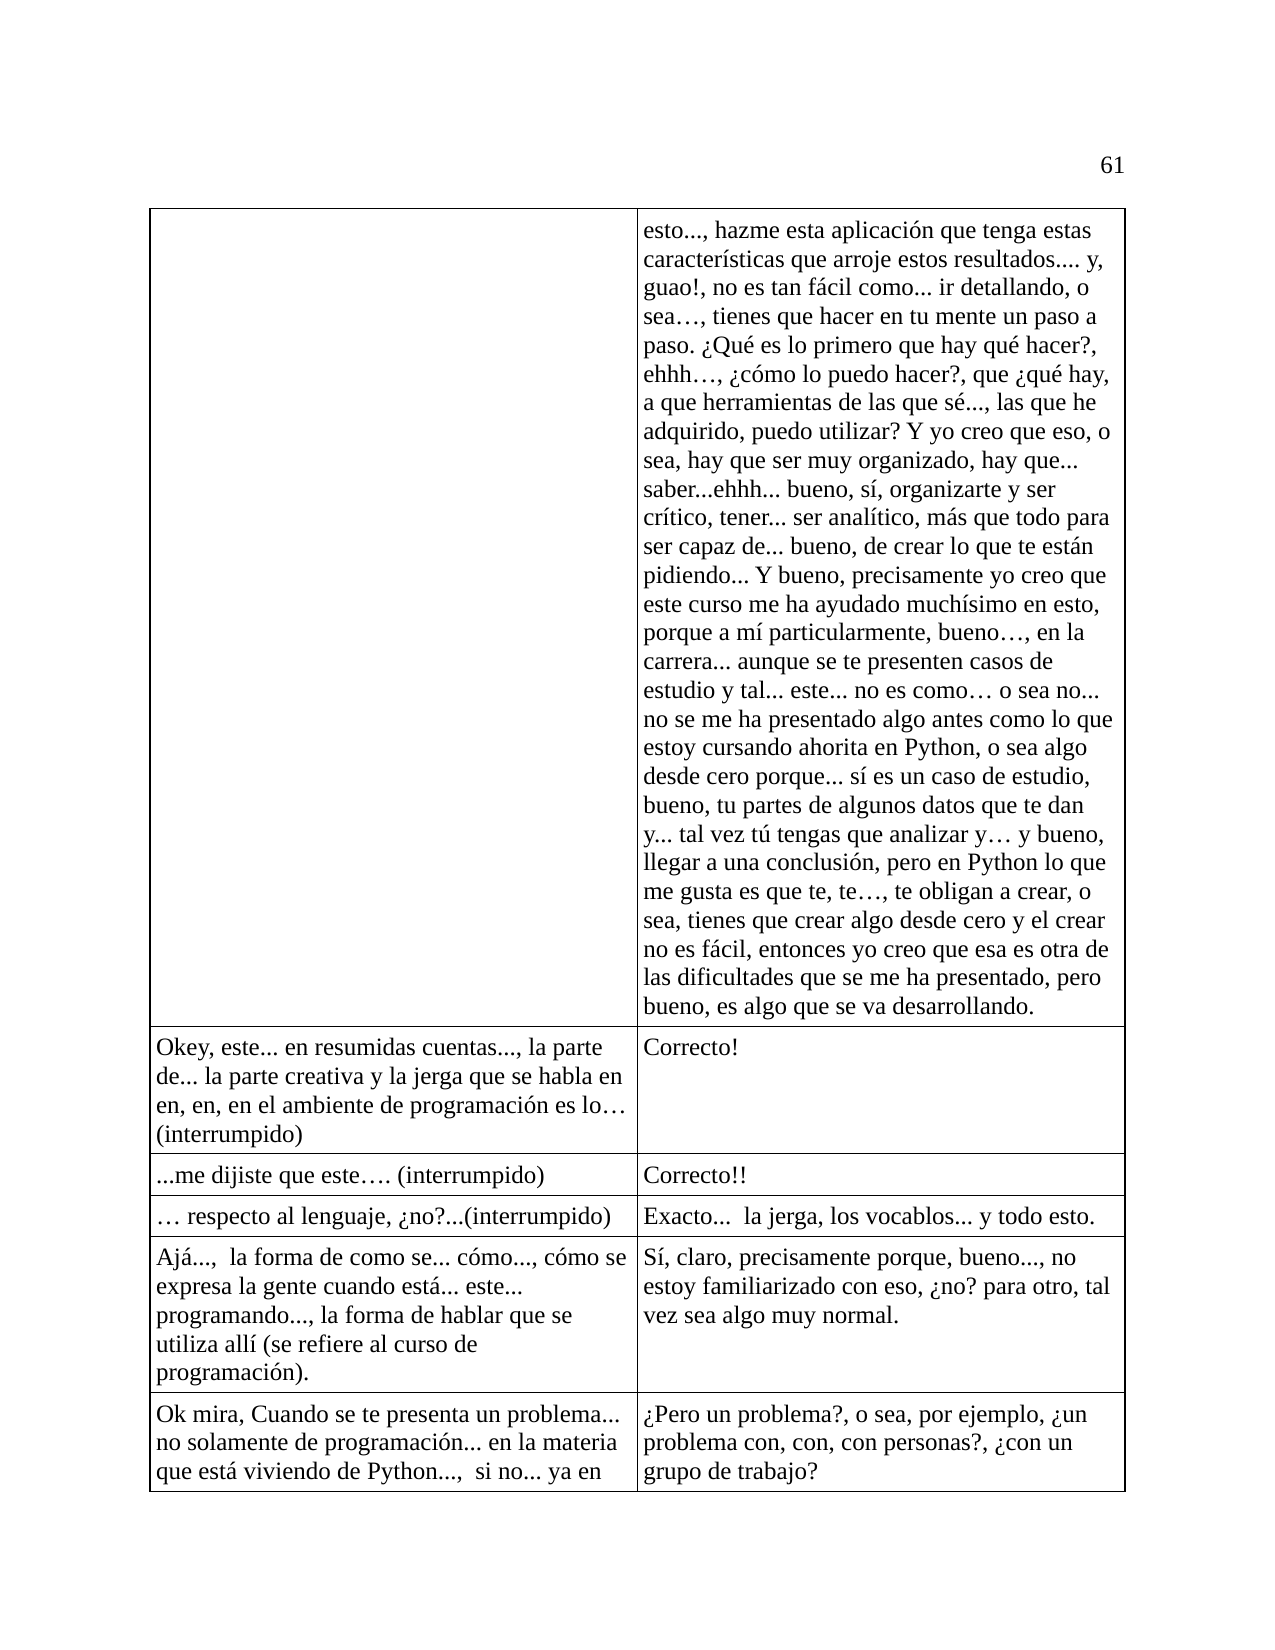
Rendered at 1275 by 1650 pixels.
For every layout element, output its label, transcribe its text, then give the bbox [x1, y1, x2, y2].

table_cell Correcto!! [638, 1154, 1124, 1194]
table_cell ¿Pero un problema?, o sea, por ejemplo, ¿un problema con, con, con personas?, ¿con un grupo de trabajo? [638, 1393, 1124, 1491]
table_cell Okey, este... en resumidas cuentas..., la parte de... la parte creativa y la jerga que se habla en en, en, en el ambiente de programación es lo… (interrumpido) [151, 1027, 637, 1153]
table_cell [151, 209, 637, 1026]
table_cell esto..., hazme esta aplicación que tenga estas características que arroje estos resultados.... y, guao!, no es tan fácil como... ir detallando, o sea…, tienes que hacer en tu mente un paso a paso. ¿Qué es lo primero que hay qué hacer?, ehhh…, ¿cómo lo puedo hacer?, que ¿qué hay, a que herramientas de las que sé..., las que he adquirido, puedo utilizar? Y yo creo que eso, o sea, hay que ser muy organizado, hay que... saber...ehhh... bueno, sí, organizarte y ser crítico, tener... ser analítico, más que todo para ser capaz de... bueno, de crear lo que te están pidiendo... Y bueno, precisamente yo creo que este curso me ha ayudado muchísimo en esto, porque a mí particularmente, bueno…, en la carrera... aunque se te presenten casos de estudio y tal... este... no es como… o sea no... no se me ha presentado algo antes como lo que estoy cursando ahorita en Python, o sea algo desde cero porque... sí es un caso de estudio, bueno, tu partes de algunos datos que te dan y... tal vez tú tengas que analizar y… y bueno, llegar a una conclusión, pero en Python lo que me gusta es que te, te…, te obligan a crear, o sea, tienes que crear algo desde cero y el crear no es fácil, entonces yo creo que esa es otra de las dificultades que se me ha presentado, pero bueno, es algo que se va desarrollando. [638, 209, 1124, 1026]
table_cell Ok mira, Cuando se te presenta un problema... no solamente de programación... en la materia que está viviendo de Python..., si no... ya en [151, 1393, 637, 1491]
table_cell … respecto al lenguaje, ¿no?...(interrumpido) [151, 1196, 637, 1236]
table_cell Exacto... la jerga, los vocablos... y todo esto. [638, 1196, 1124, 1236]
table_cell ...me dijiste que este…. (interrumpido) [151, 1154, 637, 1194]
table_cell Correcto! [638, 1027, 1124, 1153]
table_cell Ajá..., la forma de como se... cómo..., cómo se expresa la gente cuando está... este... programando..., la forma de hablar que se utiliza allí (se refiere al curso de programación). [151, 1237, 637, 1392]
table_cell Sí, claro, precisamente porque, bueno..., no estoy familiarizado con eso, ¿no? para otro, tal vez sea algo muy normal. [638, 1237, 1124, 1392]
